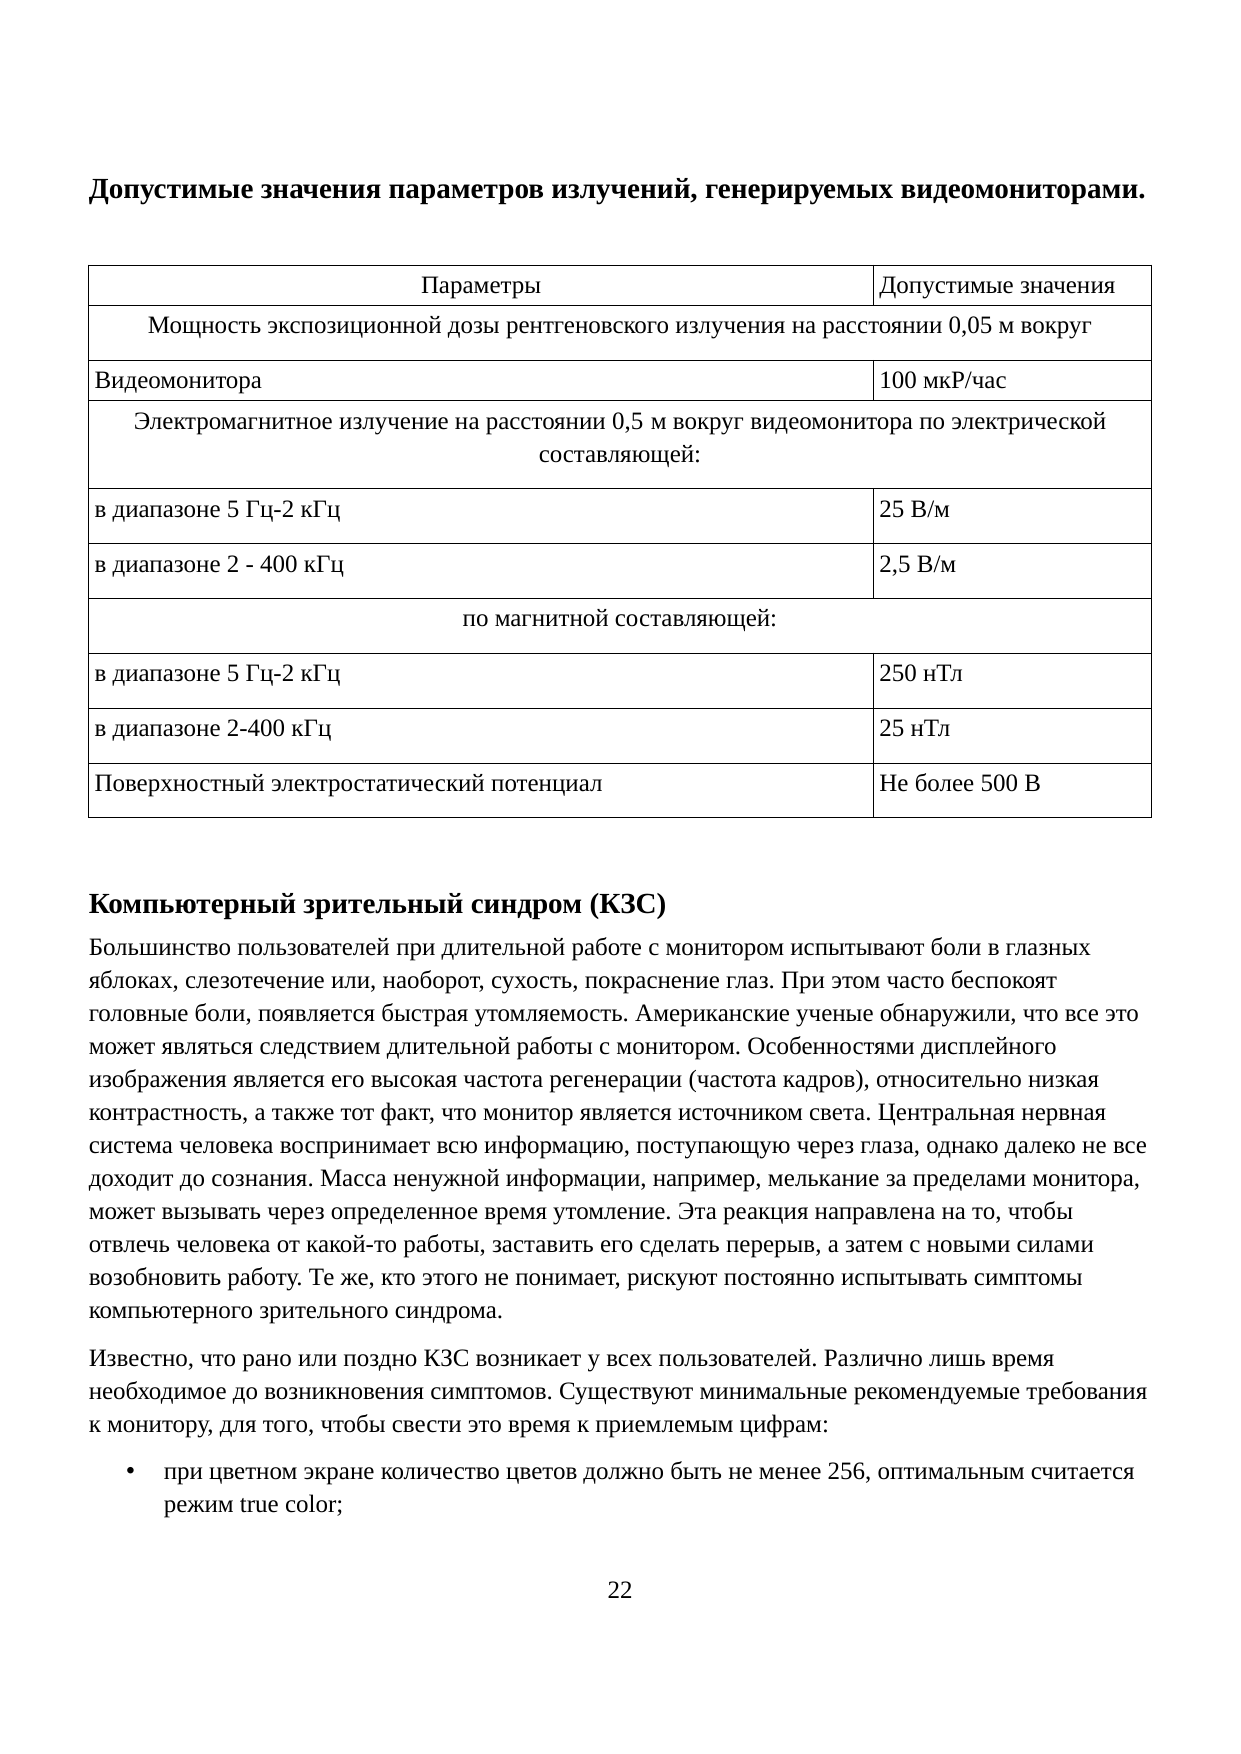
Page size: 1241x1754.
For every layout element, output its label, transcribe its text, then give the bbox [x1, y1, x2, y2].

table_cell 25 нТл [874, 709, 1151, 762]
subtitle Допустимые значения параметров излучений, генерируемых видеомониторами. [88, 171, 1151, 204]
table_cell Электромагнитное излучение на расстоянии 0,5 м вокруг видеомонитора по электрической составляющей: [89, 401, 1151, 488]
table_cell в диапазоне 2-400 кГц [89, 709, 873, 762]
list при цветном экране количество цветов должно быть не менее 256, оптимальным считается режим true color; [126, 1456, 1151, 1518]
text Известно, что рано или поздно КЗС возникает у всех пользователей. Различно лишь время необходимое до возникновения симптомов. Существуют минимальные рекомендуемые требования к монитору, для того, чтобы свести это время к приемлемым цифрам: [88, 1343, 1151, 1437]
table_cell по магнитной составляющей: [89, 599, 1151, 653]
table_cell Мощность экспозиционной дозы рентгеновского излучения на расстоянии 0,05 м вокруг [89, 306, 1151, 360]
table_cell 2,5 В/м [874, 544, 1151, 598]
text Большинство пользователей при длительной работе с монитором испытывают боли в глазных яблоках, слезотечение или, наоборот, сухость, покраснение глаз. При этом часто беспокоят головные боли, появляется быстрая утомляемость. Американские ученые обнаружили, что все это может являться следствием длительной работы с монитором. Особенностями дисплейного изображения является его высокая частота регенерации (частота кадров), относительно низкая контрастность, а также тот факт, что монитор является источником света. Центральная нервная система человека воспринимает всю информацию, поступающую через глаза, однако далеко не все доходит до сознания. Масса ненужной информации, например, мелькание за пределами монитора, может вызывать через определенное время утомление. Эта реакция направлена на то, чтобы отвлечь человека от какой-то работы, заставить его сделать перерыв, а затем с новыми силами возобновить работу. Те же, кто этого не понимает, рискуют постоянно испытывать симптомы компьютерного зрительного синдрома. [88, 932, 1151, 1324]
table_header Параметры [89, 266, 873, 305]
table_cell 25 В/м [874, 489, 1151, 543]
table_cell Видеомонитора [89, 361, 873, 400]
table_cell Не более 500 В [874, 764, 1151, 817]
table_cell в диапазоне 5 Гц-2 кГц [89, 489, 873, 543]
table_cell в диапазоне 2 - 400 кГц [89, 544, 873, 598]
table_cell 250 нТл [874, 654, 1151, 707]
table_cell 100 мкР/час [874, 361, 1151, 400]
subtitle Компьютерный зрительный синдром (КЗС) [88, 886, 1151, 919]
table_cell в диапазоне 5 Гц-2 кГц [89, 654, 873, 707]
table_cell Поверхностный электростатический потенциал [89, 764, 873, 817]
table_header Допустимые значения [874, 266, 1151, 305]
